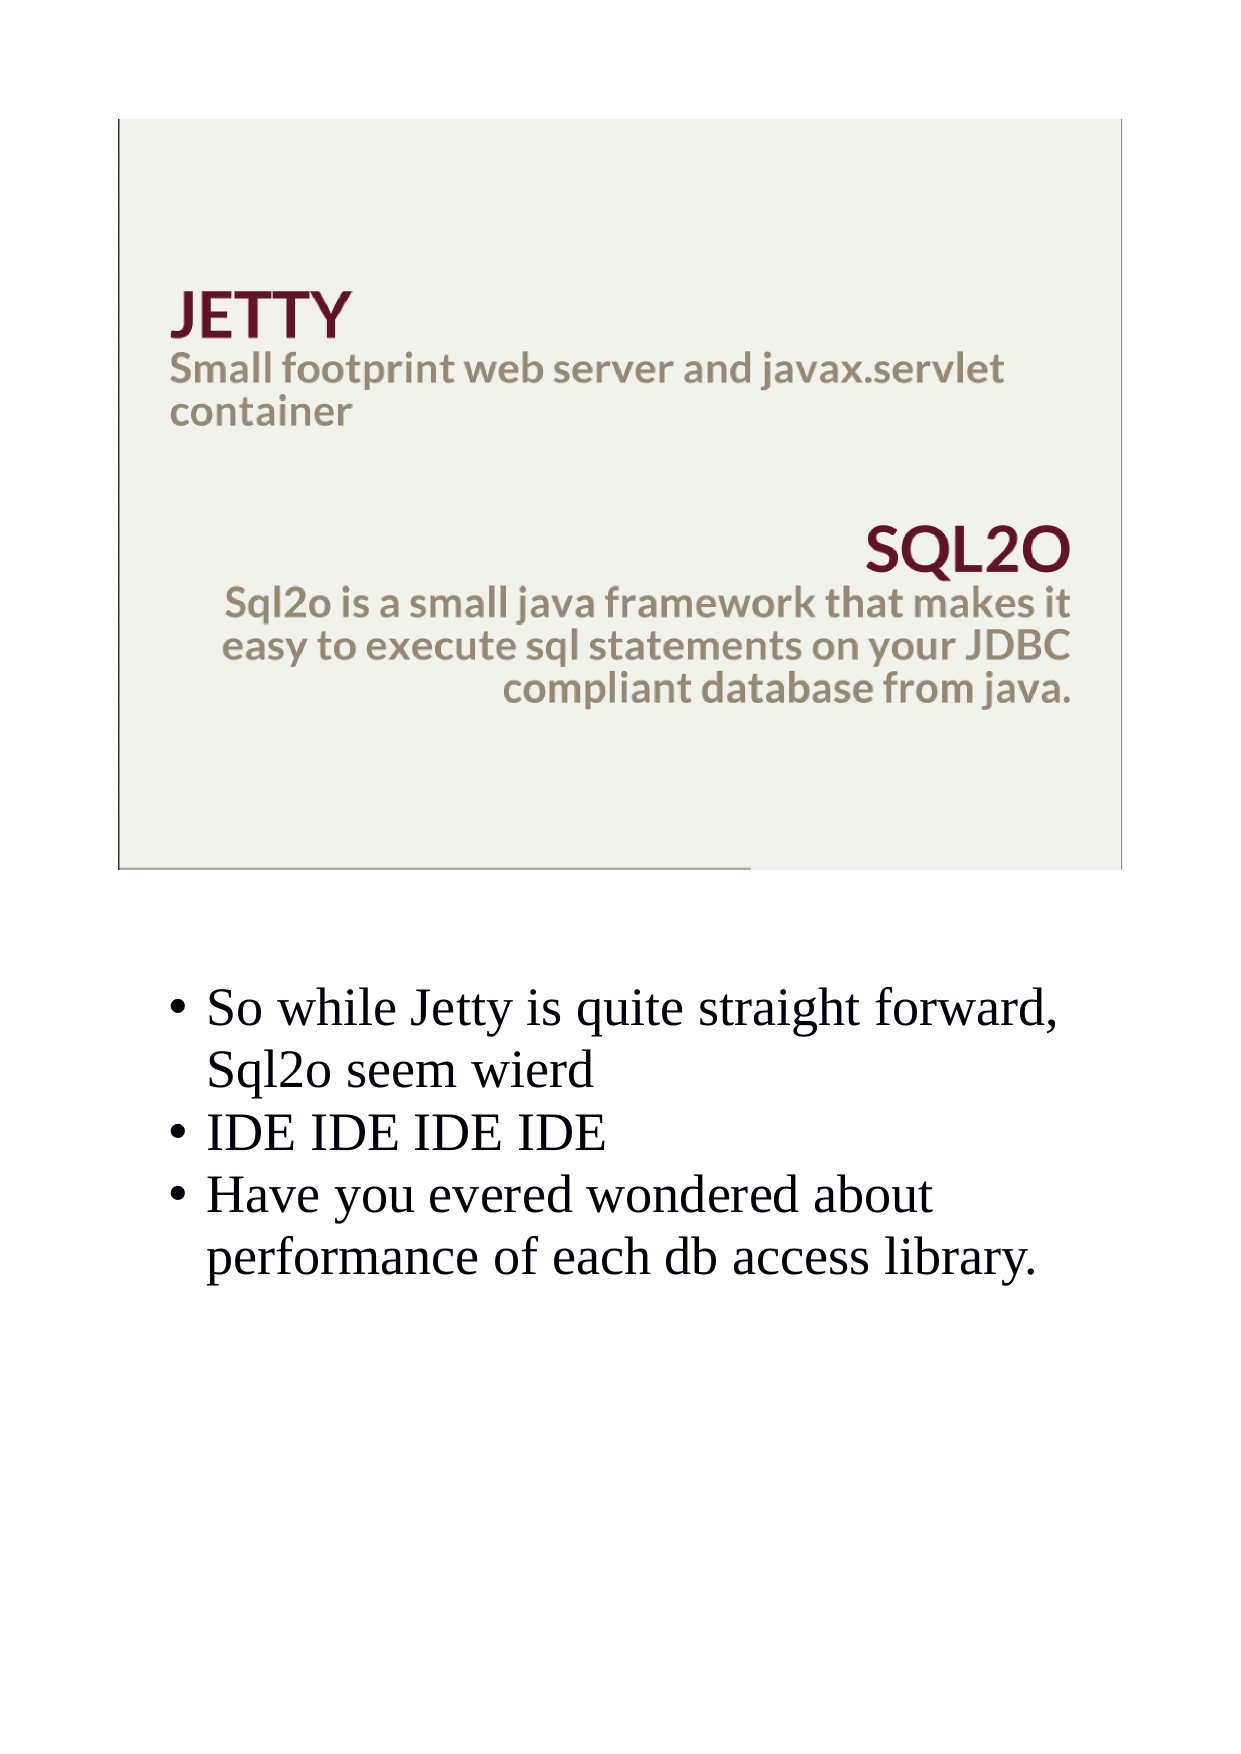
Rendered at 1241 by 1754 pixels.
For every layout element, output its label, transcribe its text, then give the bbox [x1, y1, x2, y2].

list So while Jetty is quite straight forward, Sql2o seem wierd [169, 975, 1122, 1099]
list IDE IDE IDE IDE [169, 1099, 1122, 1162]
list Have you evered wondered about performance of each db access library. [169, 1162, 1122, 1286]
picture [118, 118, 1123, 870]
